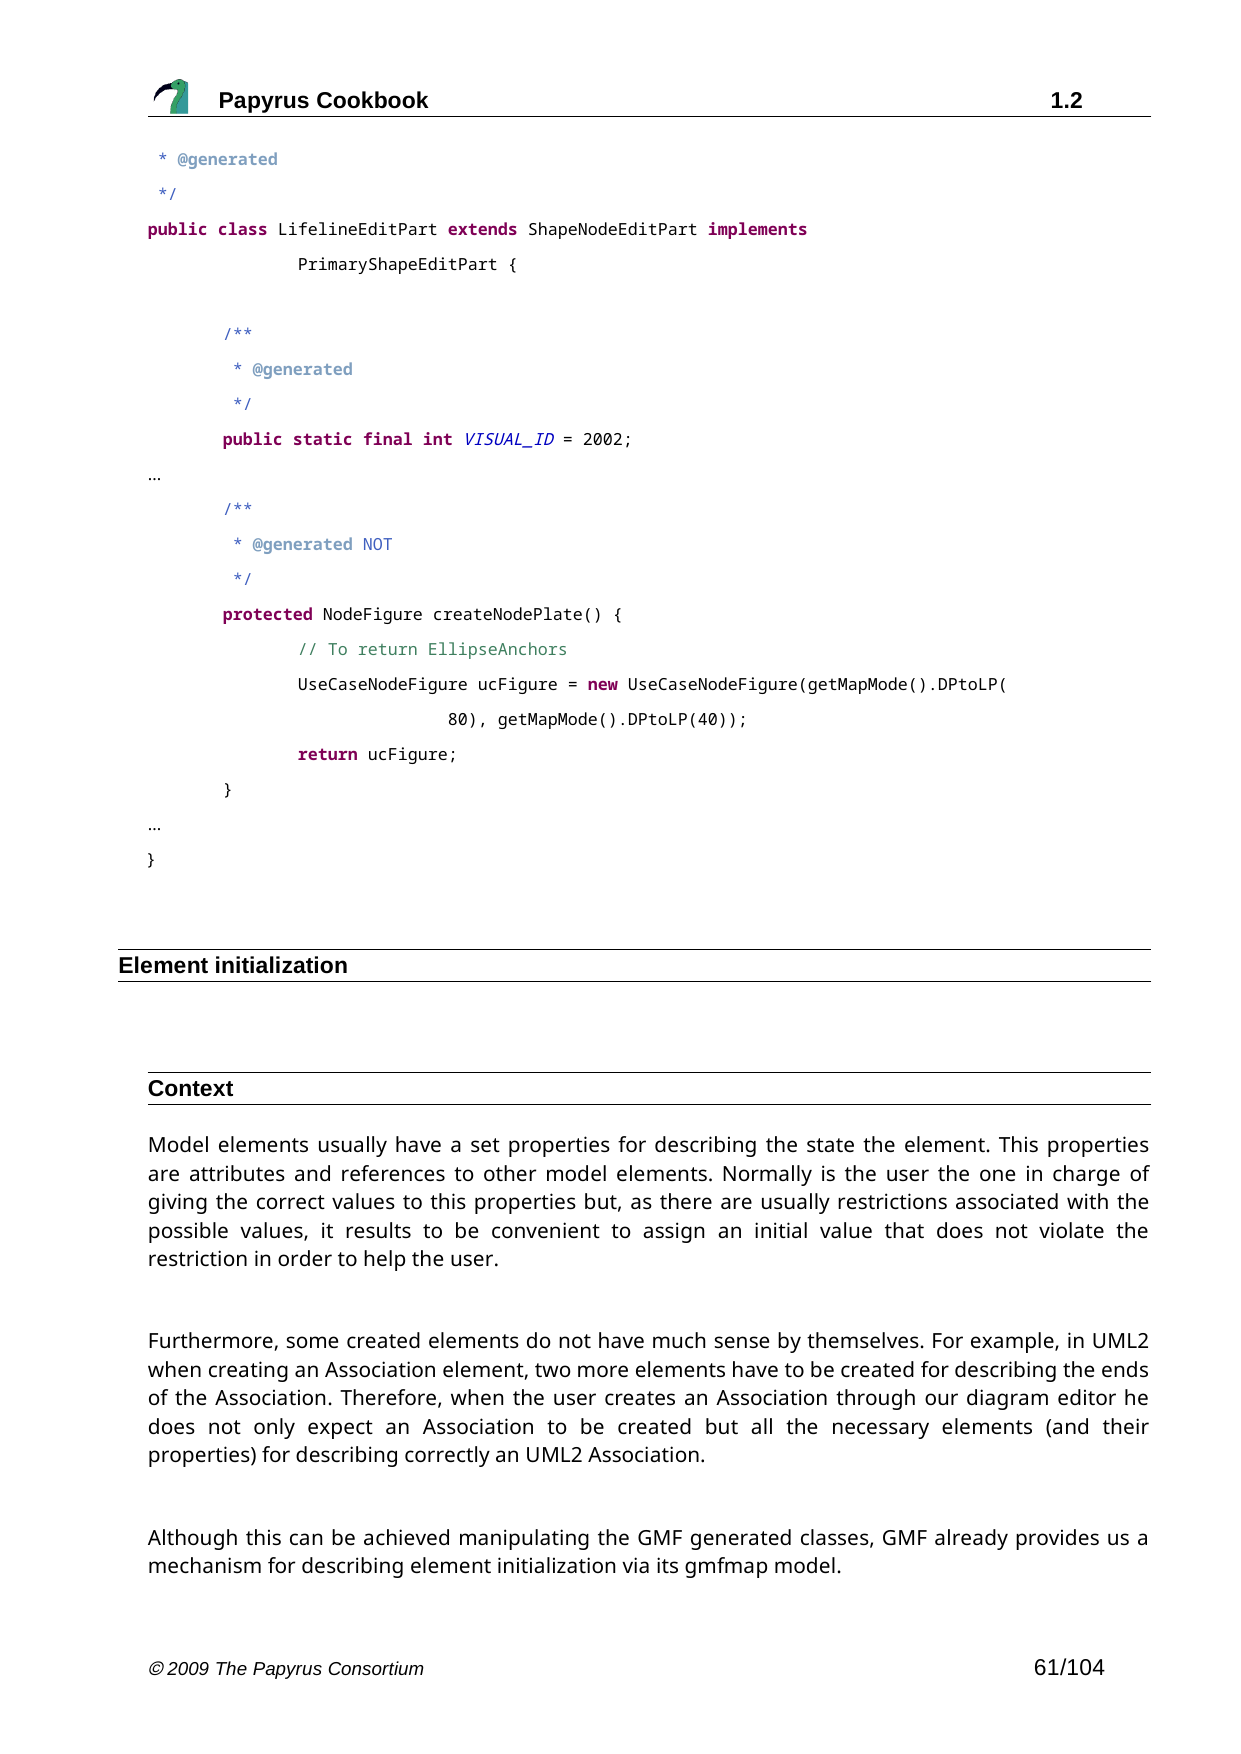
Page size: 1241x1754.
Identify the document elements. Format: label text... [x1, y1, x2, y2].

text public class LifelineEditPart extends ShapeNodeEditPart implements [148, 218, 1151, 240]
text } [148, 848, 1151, 870]
subtitle Context [148, 1073, 1151, 1104]
text return ucFigure; [148, 743, 1151, 765]
text ... [148, 813, 1151, 835]
text protected NodeFigure createNodePlate() { [148, 603, 1151, 625]
text // To return EllipseAnchors [148, 638, 1151, 660]
text UseCaseNodeFigure ucFigure = new UseCaseNodeFigure(getMapMode().DPtoLP( [148, 673, 1151, 695]
text */ [148, 183, 1151, 205]
text /** [148, 498, 1151, 520]
text */ [148, 393, 1151, 415]
text PrimaryShapeEditPart { [148, 253, 1151, 275]
text /** [148, 323, 1151, 345]
text Although this can be achieved manipulating the GMF generated classes, GMF already provides us a mechanism for describing element initialization via its gmfmap model. [148, 1522, 1151, 1579]
picture [153, 79, 189, 114]
text } [148, 778, 1151, 800]
text 80), getMapMode().DPtoLP(40)); [148, 708, 1151, 730]
text * @generated [148, 358, 1151, 380]
text */ [148, 568, 1151, 590]
text Furthermore, some created elements do not have much sense by themselves. For example, in UML2 when creating an Association element, two more elements have to be created for describing the ends of the Association. Therefore, when the user creates an Association through our diagram editor he does not only expect an Association to be created but all the necessary elements (and their properties) for describing correctly an UML2 Association. [148, 1326, 1151, 1469]
text Model elements usually have a set properties for describing the state the element. This properties are attributes and references to other model elements. Normally is the user the one in charge of giving the correct values to this properties but, as there are usually restrictions associated with the possible values, it results to be convenient to assign an initial value that does not violate the restriction in order to help the user. [148, 1130, 1151, 1273]
text public static final int VISUAL_ID = 2002; [148, 428, 1151, 450]
text * @generated [148, 148, 1151, 170]
text ... [148, 463, 1151, 485]
text * @generated NOT [148, 533, 1151, 555]
subtitle Element initialization [118, 950, 1151, 981]
